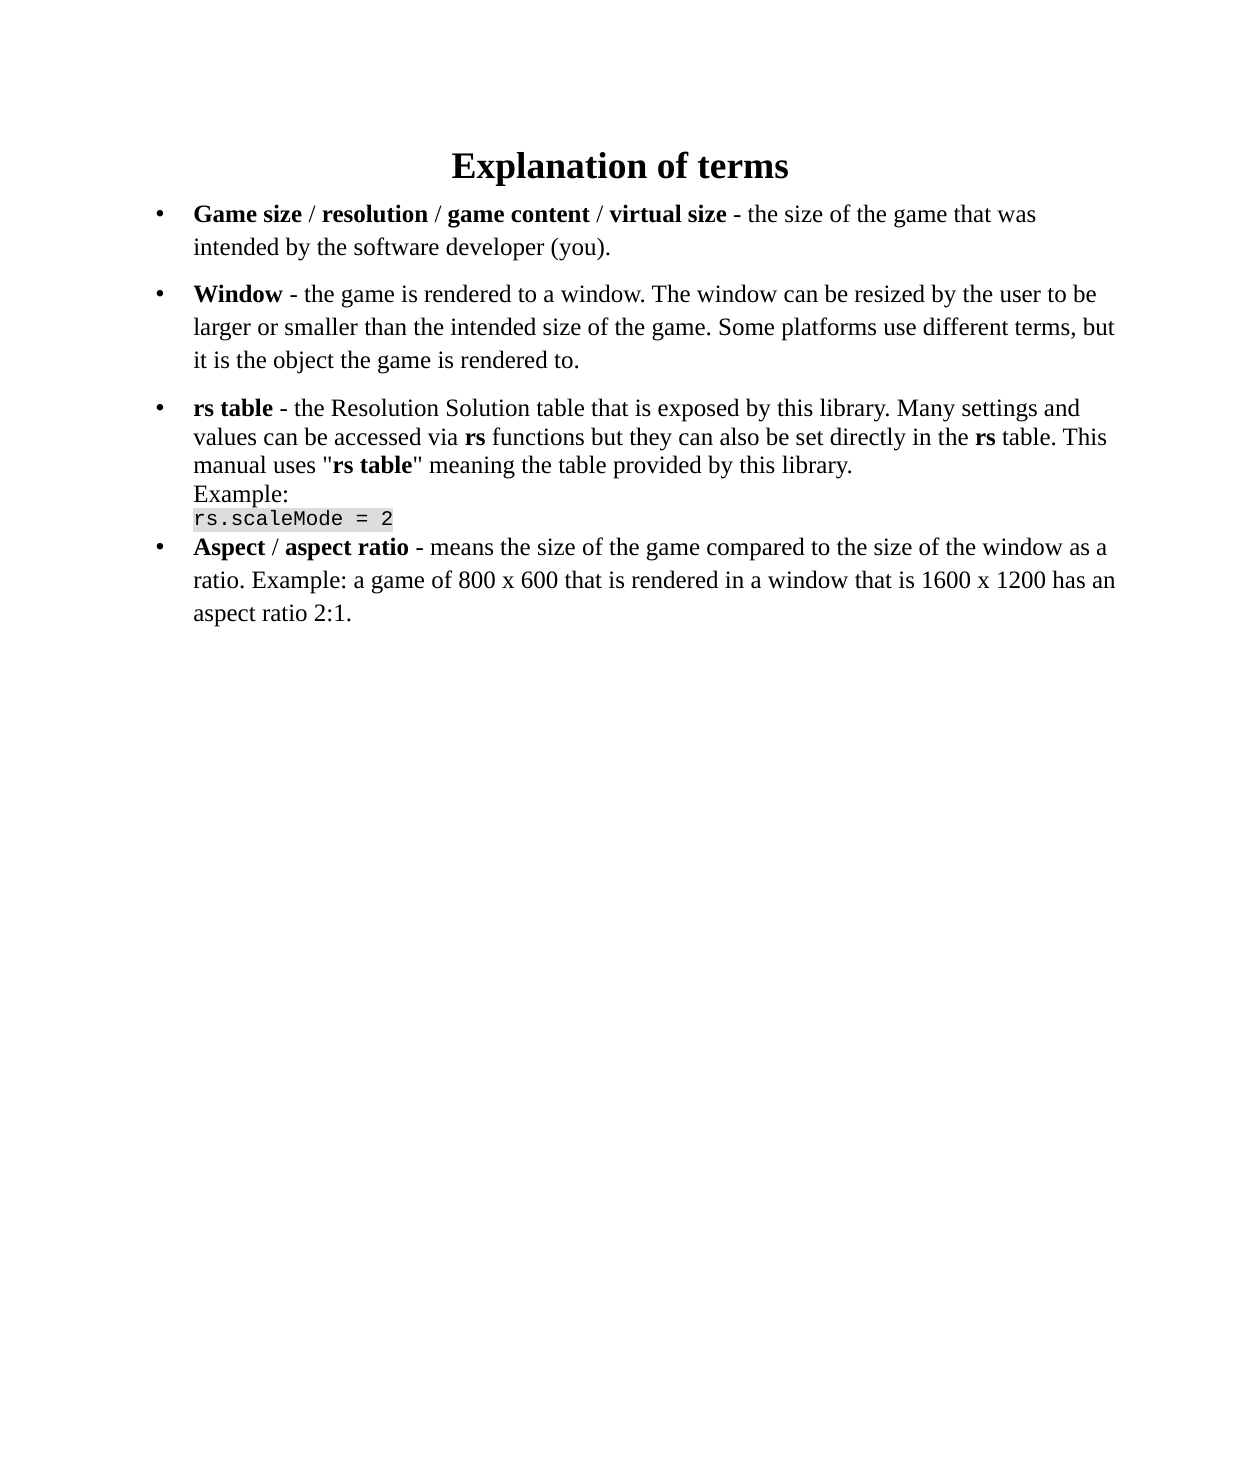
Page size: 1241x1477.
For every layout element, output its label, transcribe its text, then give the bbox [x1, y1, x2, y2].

list Aspect / aspect ratio - means the size of the game compared to the size of the window as a ratio. Example: a game of 800 x 600 that is rendered in a window that is 1600 x 1200 has an aspect ratio 2:1. [156, 532, 1122, 626]
list rs table - the Resolution Solution table that is exposed by this library. Many settings and values can be accessed via rs functions but they can also be set directly in the rs table. This manual uses "rs table" meaning the table provided by this library. Example: [156, 393, 1122, 508]
list Window - the game is rendered to a window. The window can be resized by the user to be larger or smaller than the intended size of the game. Some platforms use different terms, but it is the object the game is rendered to. [156, 279, 1122, 374]
list rs.scaleMode = 2 [156, 508, 193, 532]
subtitle Explanation of terms [118, 143, 1122, 186]
list Game size / resolution / game content / virtual size - the size of the game that was intended by the software developer (you). [156, 199, 1122, 261]
list rs.scaleMode = 2 [393, 508, 1122, 532]
